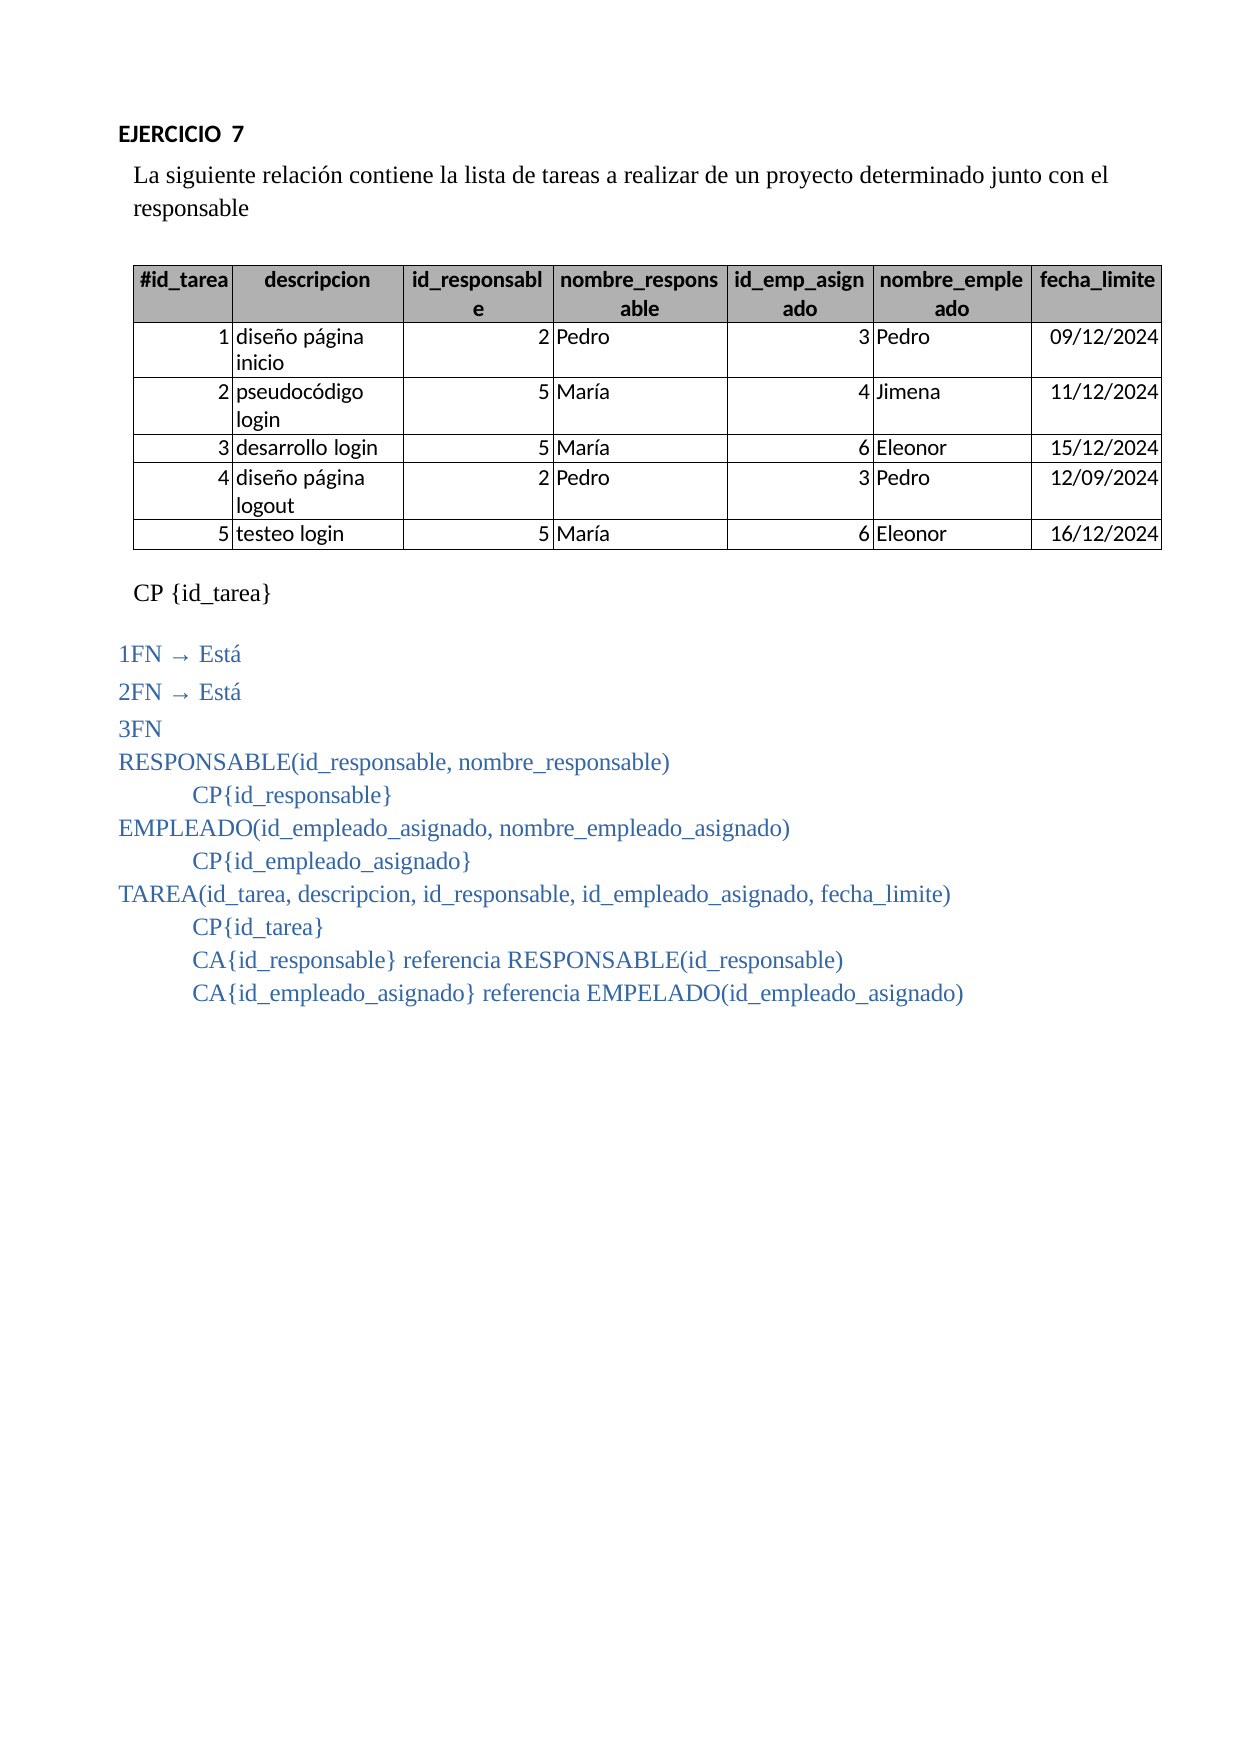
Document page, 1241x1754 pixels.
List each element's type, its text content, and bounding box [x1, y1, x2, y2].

table_header #id_tarea [134, 266, 232, 322]
table_cell Pedro [554, 463, 727, 519]
table_cell 16/12/2024 [1032, 520, 1161, 549]
table_cell María [554, 520, 727, 549]
table_cell pseudocódigo login [233, 378, 403, 433]
text La siguiente relación contiene la lista de tareas a realizar de un proyecto determinado junto con el responsable [133, 161, 1122, 222]
text CA{id_responsable} referencia RESPONSABLE(id_responsable) [118, 945, 1122, 974]
text CP{id_tarea} [118, 912, 1122, 941]
text 3FN [118, 714, 1122, 743]
text 1FN → Está [118, 639, 1122, 668]
table_cell Pedro [554, 323, 727, 377]
table_cell Eleonor [874, 435, 1031, 462]
table_cell 6 [728, 520, 873, 549]
text CA{id_empleado_asignado} referencia EMPELADO(id_empleado_asignado) [118, 978, 1122, 1007]
table_header nombre_respons able [554, 266, 727, 322]
table_cell Jimena [874, 378, 1031, 433]
table_cell Eleonor [874, 520, 1031, 549]
table_cell 09/12/2024 [1032, 323, 1161, 377]
text TAREA(id_tarea, descripcion, id_responsable, id_empleado_asignado, fecha_limite) [118, 879, 1122, 908]
table_cell 15/12/2024 [1032, 435, 1161, 462]
table_cell 12/09/2024 [1032, 463, 1161, 519]
text CP {id_tarea} [133, 578, 1122, 607]
text CP{id_responsable} [118, 780, 1122, 809]
text RESPONSABLE(id_responsable, nombre_responsable) [118, 747, 1122, 776]
table_cell María [554, 378, 727, 433]
table_cell 2 [404, 463, 553, 519]
table_cell 3 [728, 463, 873, 519]
table_cell diseño página logout [233, 463, 403, 519]
text EMPLEADO(id_empleado_asignado, nombre_empleado_asignado) [118, 813, 1122, 842]
table_cell María [554, 435, 727, 462]
table_cell 6 [728, 435, 873, 462]
text 2FN → Está [118, 677, 1122, 705]
table_cell 3 [728, 323, 873, 377]
table_cell desarrollo login [233, 435, 403, 462]
table_header descripcion [233, 266, 403, 322]
table_header id_emp_asign ado [728, 266, 873, 322]
table_cell 1 [134, 323, 232, 377]
subtitle EJERCICIO 7 [118, 118, 1122, 149]
table_header fecha_limite [1032, 266, 1161, 322]
table_cell 4 [134, 463, 232, 519]
text CP{id_empleado_asignado} [118, 846, 1122, 875]
table_cell 5 [404, 378, 553, 433]
table_cell 11/12/2024 [1032, 378, 1161, 433]
table_cell 3 [134, 435, 232, 462]
table_header nombre_emple ado [874, 266, 1031, 322]
table_cell Pedro [874, 463, 1031, 519]
table_cell 5 [134, 520, 232, 549]
table_cell 4 [728, 378, 873, 433]
table_cell testeo login [233, 520, 403, 549]
table_cell 2 [404, 323, 553, 377]
table_cell 5 [404, 520, 553, 549]
table_cell 2 [134, 378, 232, 433]
table_cell diseño página inicio [233, 323, 403, 377]
table_cell 5 [404, 435, 553, 462]
table_header id_responsabl e [404, 266, 553, 322]
table_cell Pedro [874, 323, 1031, 377]
